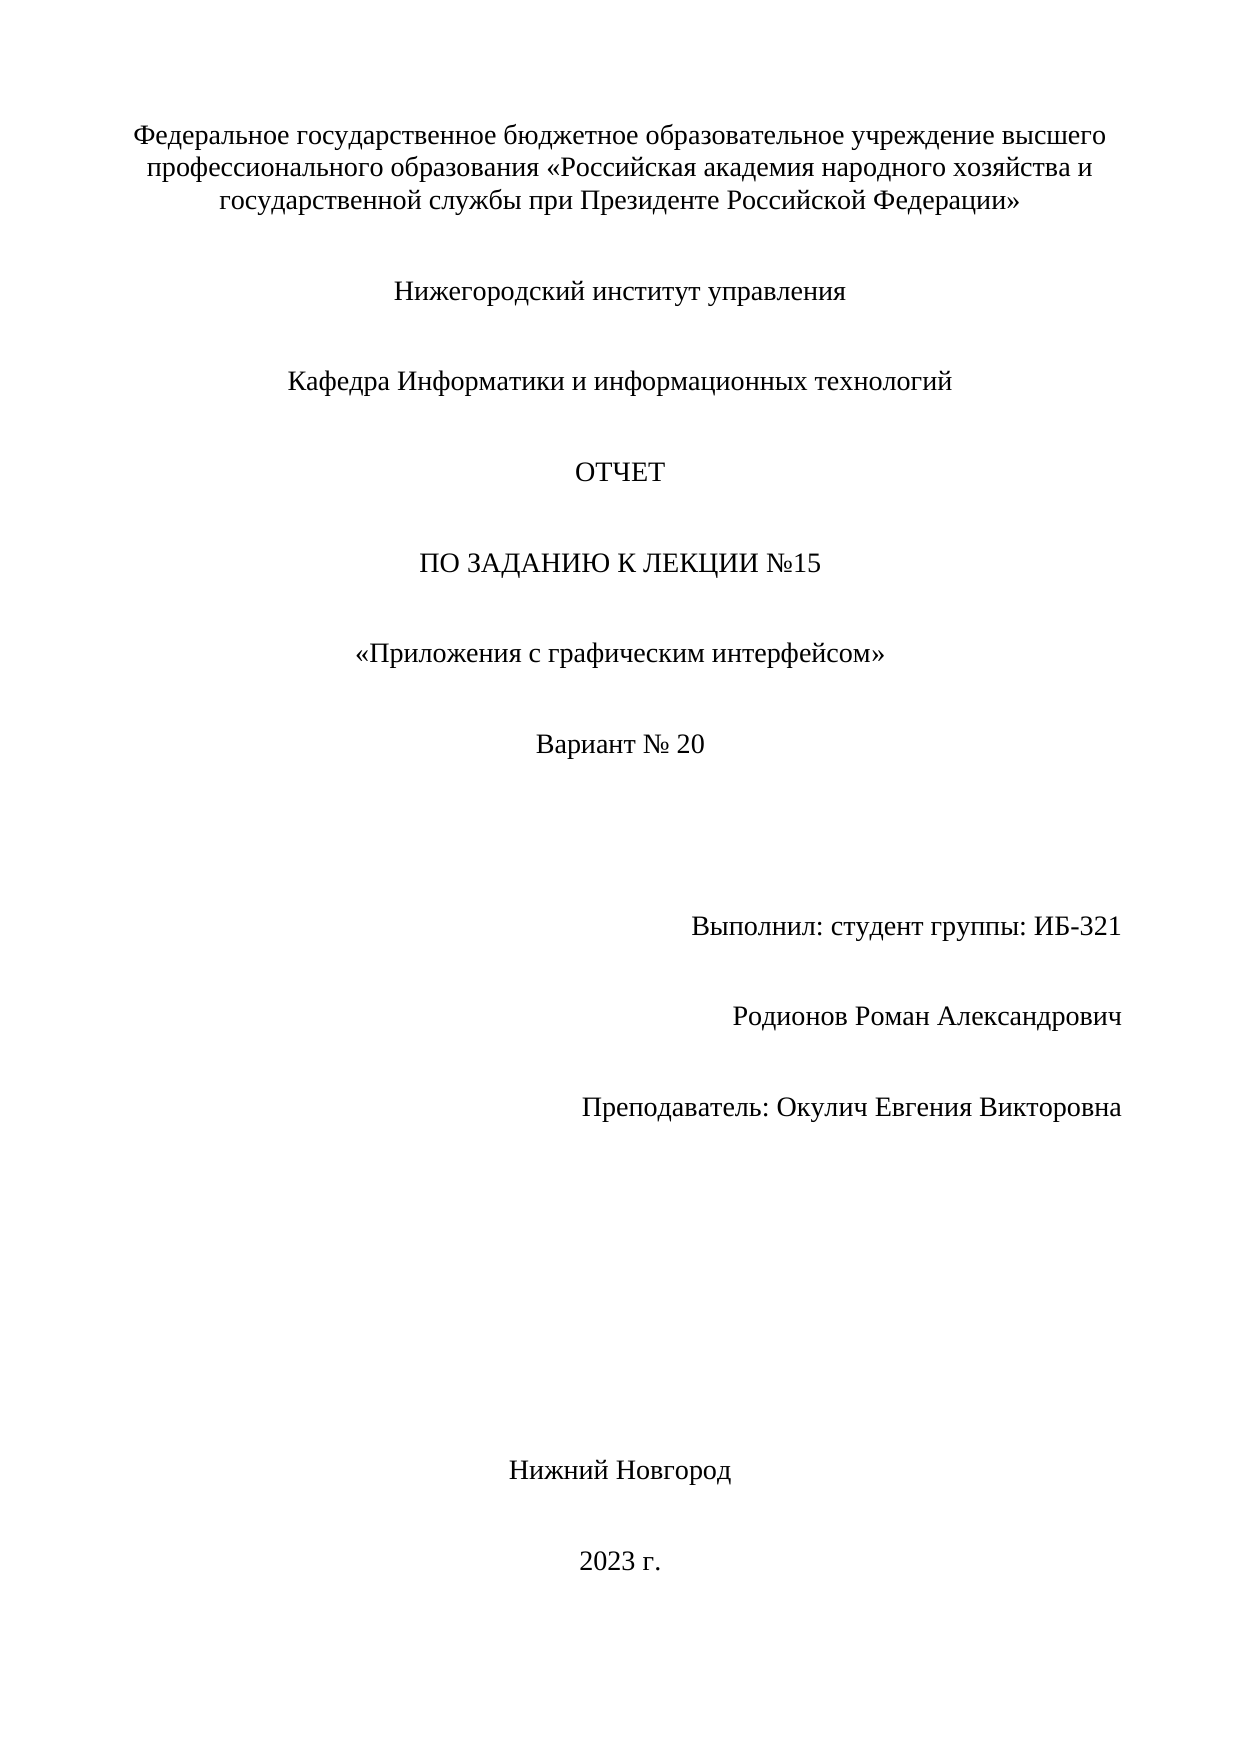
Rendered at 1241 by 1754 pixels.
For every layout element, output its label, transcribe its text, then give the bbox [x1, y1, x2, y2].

text Нижегородский институт управления [118, 274, 1122, 306]
text Родионов Роман Александрович [118, 999, 1122, 1032]
text ПО ЗАДАНИЮ К ЛЕКЦИИ №15 [118, 546, 1122, 578]
text ОТЧЕТ [118, 455, 1122, 487]
text Преподаватель: Окулич Евгения Викторовна [118, 1090, 1122, 1123]
text Выполнил: студент группы: ИБ-321 [118, 909, 1122, 941]
text Нижний Новгород [118, 1453, 1122, 1486]
text «Приложения с графическим интерфейсом» [118, 637, 1122, 669]
text 2023 г. [118, 1544, 1122, 1576]
text Вариант № 20 [118, 727, 1122, 760]
text Федеральное государственное бюджетное образовательное учреждение высшего профессионального образования «Российская академия народного хозяйства и государственной службы при Президенте Российской Федерации» [118, 118, 1122, 215]
text Кафедра Информатики и информационных технологий [118, 364, 1122, 397]
